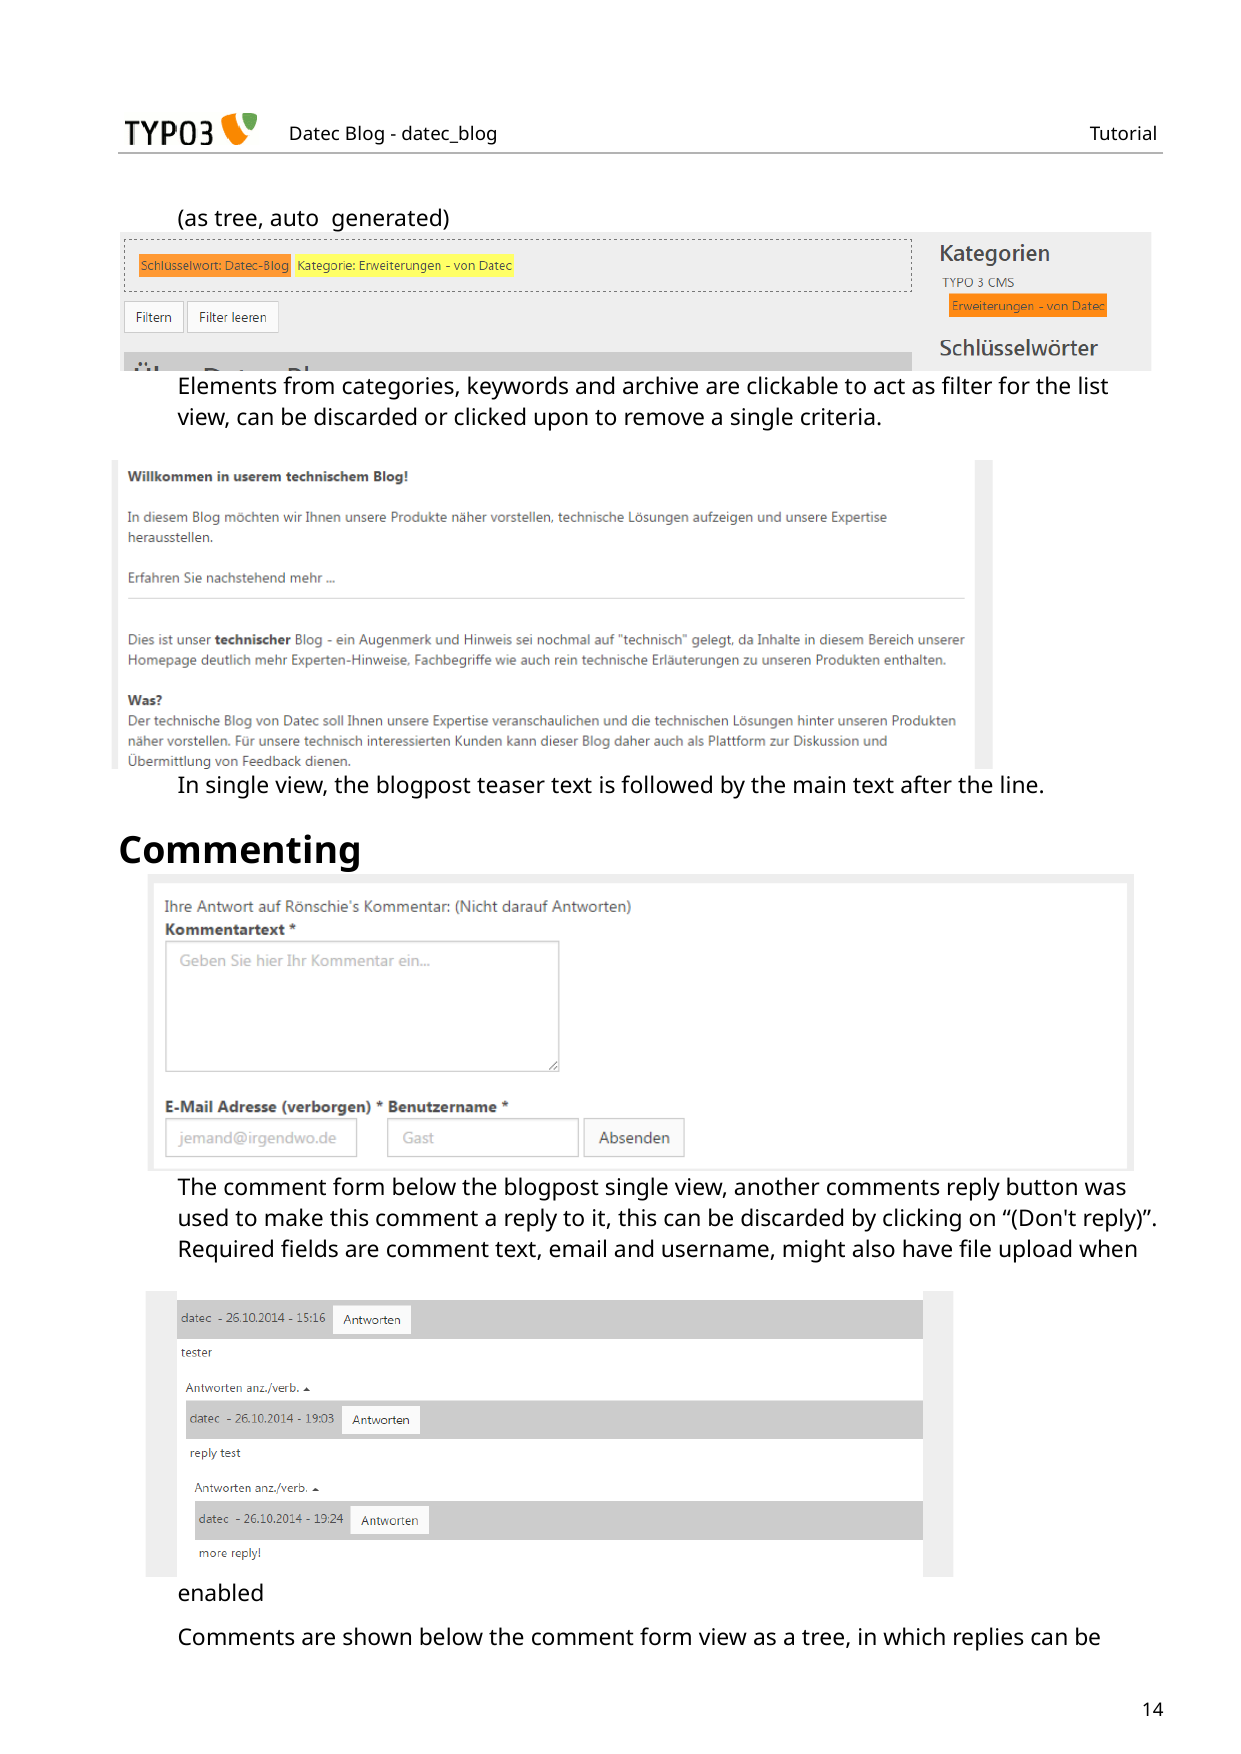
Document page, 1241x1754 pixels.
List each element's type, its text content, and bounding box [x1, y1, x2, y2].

picture [111, 460, 993, 769]
text In single view, the blogpost teaser text is followed by the main text after the line. [177, 444, 1163, 800]
picture [147, 874, 1134, 1171]
text Elements from categories, keywords and archive are clickable to act as filter for the list view, can be discarded or clicked upon to remove a single criteria. [177, 245, 1163, 432]
text The comment form below the blogpost single view, another comments reply button was used to make this comment a reply to it, this can be discarded by clicking on “(Don't reply)”. Required fields are comment text, email and username, might also have file upload when enabled [177, 887, 1163, 1608]
subtitle Commenting [118, 824, 1163, 875]
picture [145, 1291, 954, 1577]
picture [124, 112, 260, 145]
text (as tree, auto generated) [177, 202, 1163, 233]
text Comments are shown below the comment form view as a tree, in which replies can be [177, 1621, 1163, 1652]
picture [120, 232, 1152, 371]
